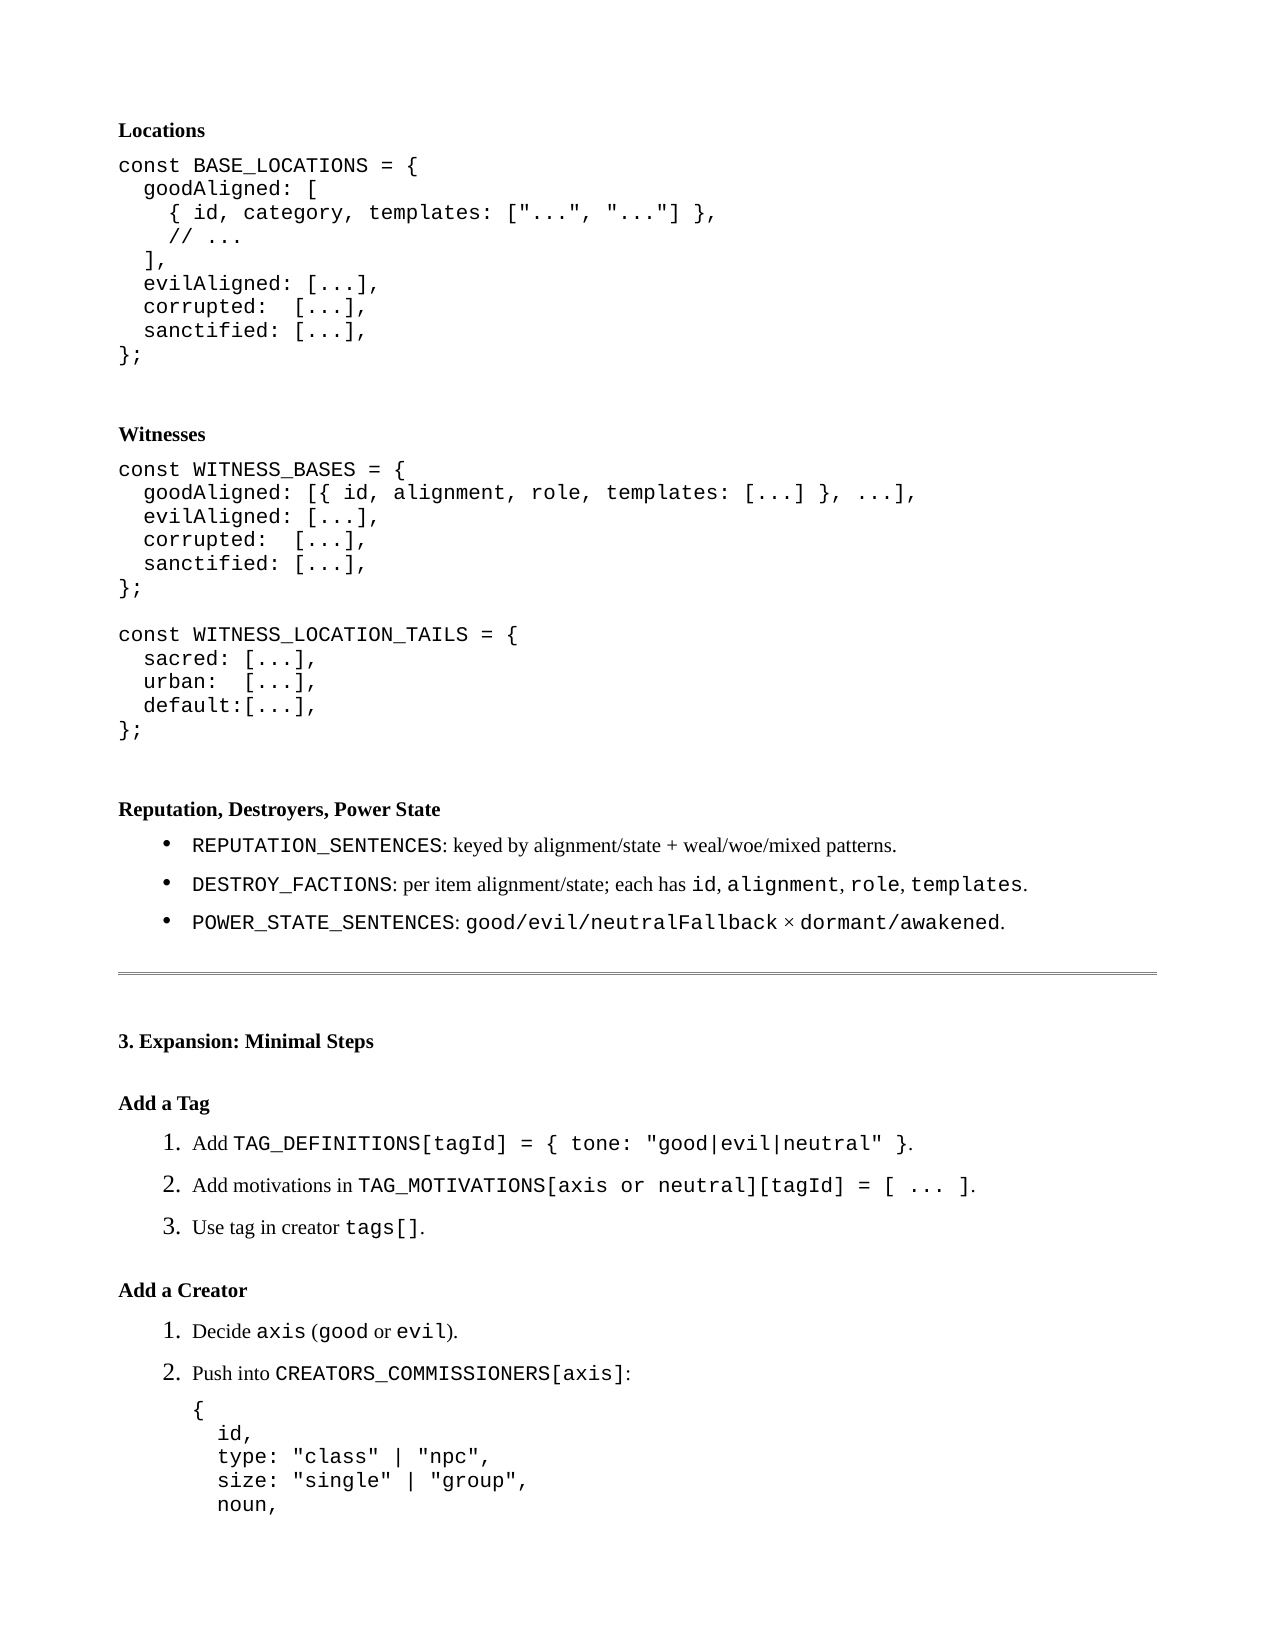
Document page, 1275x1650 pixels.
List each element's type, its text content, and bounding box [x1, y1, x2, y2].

text evilAligned: [...], [118, 273, 1157, 297]
text evilAligned: [...], [118, 506, 1157, 529]
list Use tag in creator tags[]. [162, 1211, 1157, 1241]
text { id, category, templates: ["...", "..."] }, [118, 202, 1157, 226]
text sanctified: [...], [118, 320, 1157, 344]
text }; [118, 719, 1157, 742]
text urban: [...], [118, 671, 1157, 695]
list Add TAG_DEFINITIONS[tagId] = { tone: "good|evil|neutral" }. [162, 1127, 1157, 1157]
text ], [118, 249, 1157, 273]
list id, [162, 1423, 1157, 1446]
list size: "single" | "group", [162, 1470, 1157, 1493]
text // ... [118, 226, 1157, 249]
list { [162, 1399, 1157, 1423]
text }; [118, 577, 1157, 600]
text const BASE_LOCATIONS = { [118, 155, 1157, 178]
list Decide axis (good or evil). [162, 1315, 1157, 1344]
text }; [118, 344, 1157, 367]
list Add motivations in TAG_MOTIVATIONS[axis or neutral][tagId] = [ ... ]. [162, 1169, 1157, 1199]
subtitle Add a Creator [118, 1278, 1157, 1302]
text const WITNESS_LOCATION_TAILS = { [118, 624, 1157, 648]
text sacred: [...], [118, 648, 1157, 671]
subtitle Add a Tag [118, 1090, 1157, 1114]
subtitle Locations [118, 118, 1157, 142]
text goodAligned: [ [118, 178, 1157, 202]
list DESTROY_FACTIONS: per item alignment/state; each has id, alignment, role, templates. [162, 872, 1157, 897]
text sanctified: [...], [118, 553, 1157, 577]
text const WITNESS_BASES = { [118, 458, 1157, 482]
text default:[...], [118, 695, 1157, 719]
text corrupted: [...], [118, 529, 1157, 553]
list REPUTATION_SENTENCES: keyed by alignment/state + weal/woe/mixed patterns. [162, 833, 1157, 859]
text corrupted: [...], [118, 297, 1157, 320]
subtitle Reputation, Destroyers, Power State [118, 797, 1157, 821]
list type: "class" | "npc", [162, 1446, 1157, 1470]
subtitle 3. Expansion: Minimal Steps [118, 1029, 1157, 1053]
list Push into CREATORS_COMMISSIONERS[axis]: [162, 1357, 1157, 1386]
list noun, [162, 1493, 1157, 1517]
list POWER_STATE_SENTENCES: good/evil/neutralFallback × dormant/awakened. [162, 910, 1157, 936]
text goodAligned: [{ id, alignment, role, templates: [...] }, ...], [118, 482, 1157, 506]
subtitle Witnesses [118, 422, 1157, 446]
